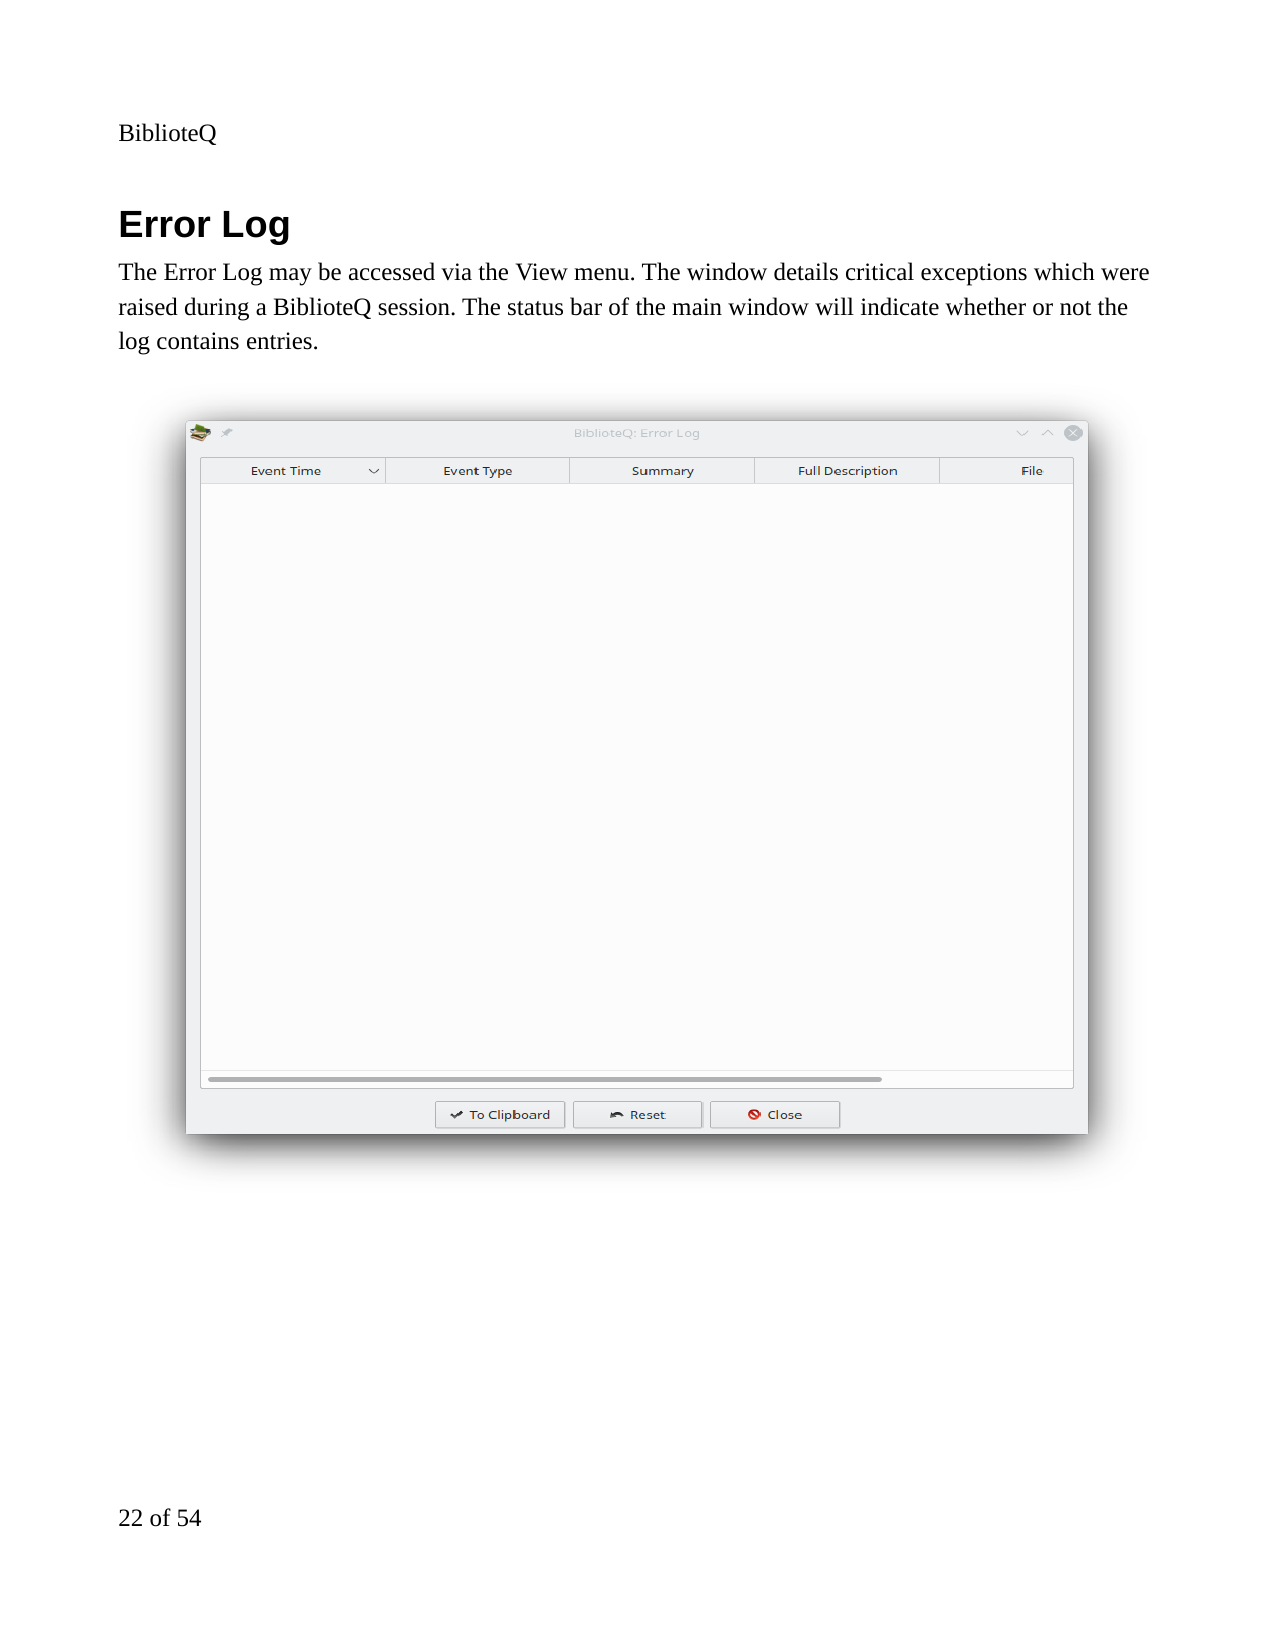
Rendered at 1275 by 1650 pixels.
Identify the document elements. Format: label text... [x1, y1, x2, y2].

text The Error Log may be accessed via the View menu. The window details critical exceptions which were raised during a BiblioteQ session. The status bar of the main window will indicate whether or not the log contains entries. [118, 257, 1157, 355]
picture [118, 375, 1157, 1200]
subtitle Error Log [118, 201, 1157, 245]
